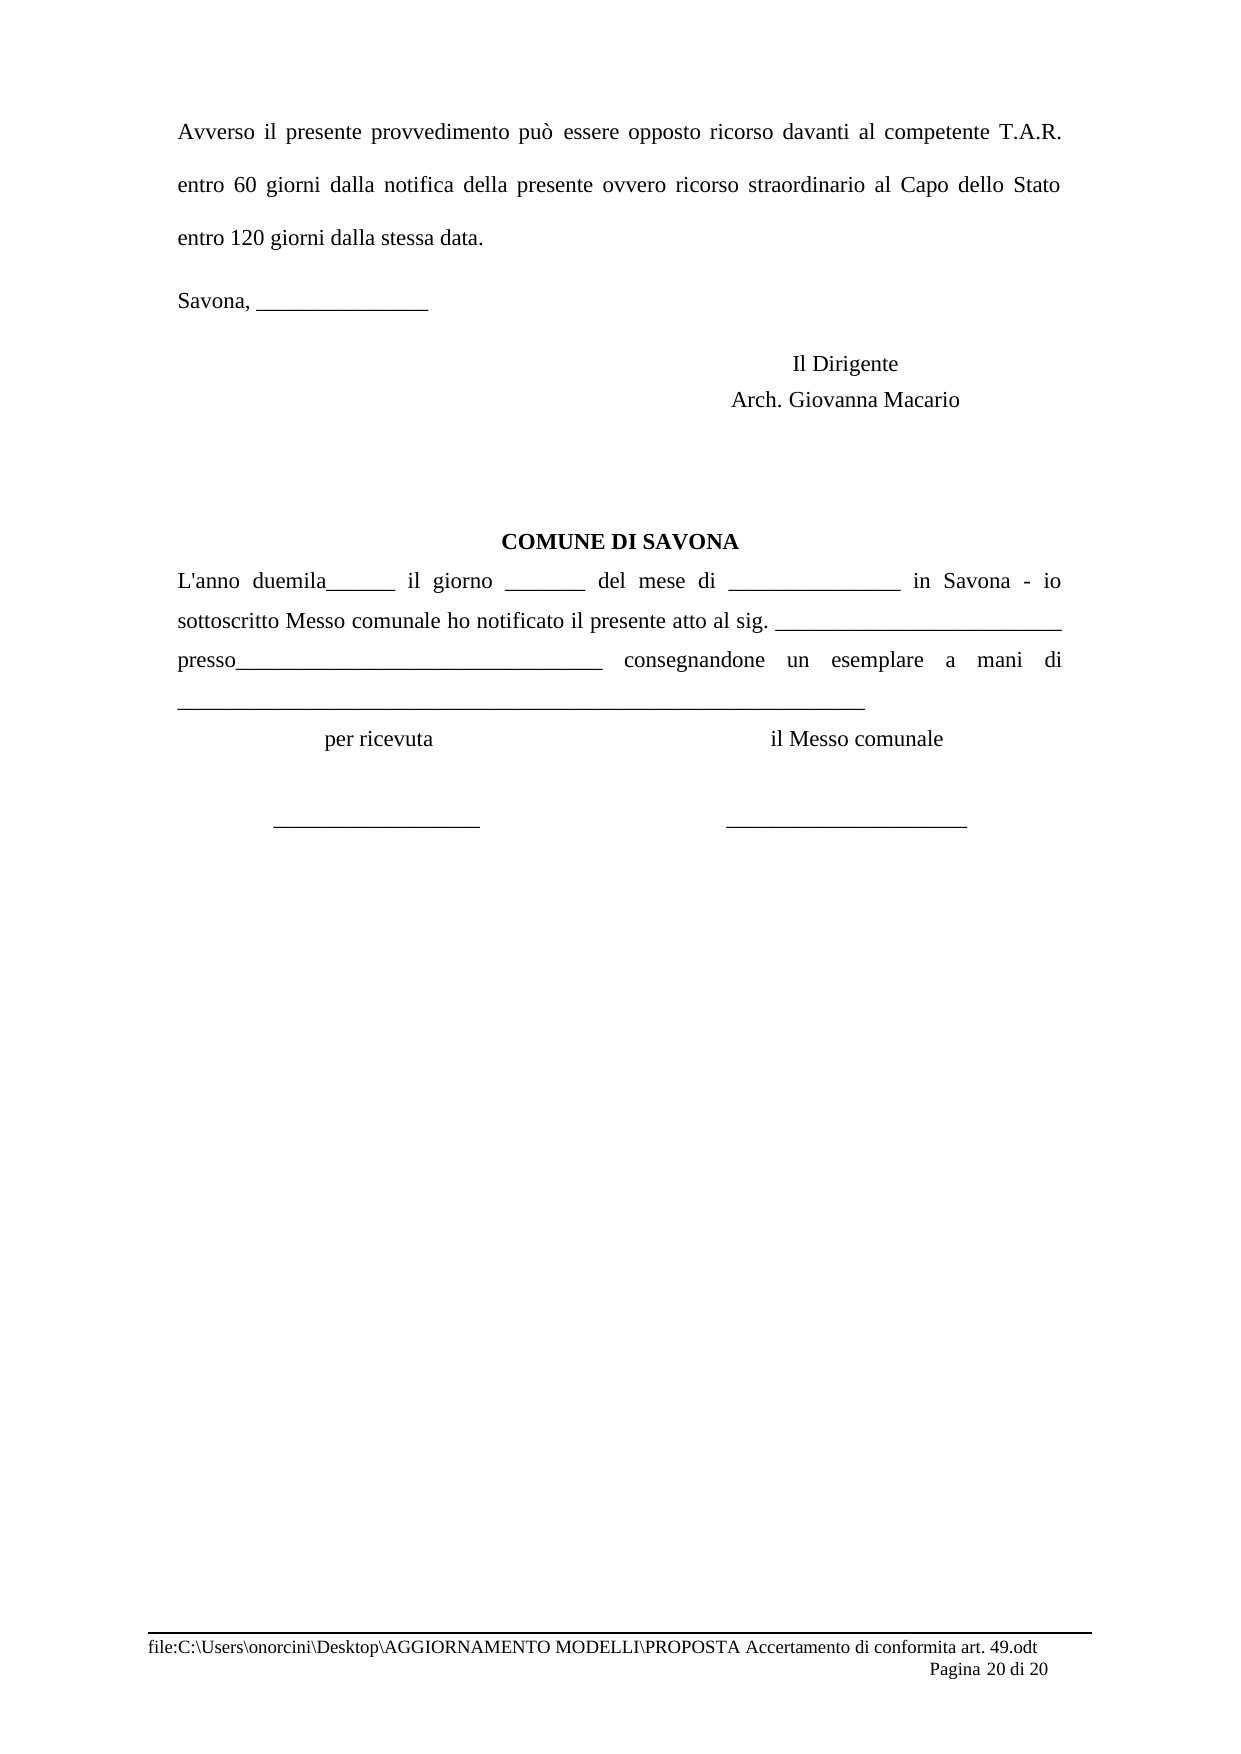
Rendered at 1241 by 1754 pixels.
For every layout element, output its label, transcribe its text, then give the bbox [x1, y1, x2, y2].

text __________________ _____________________ [177, 804, 1063, 831]
text COMUNE DI SAVONA [177, 528, 1063, 554]
text Savona, _______________ [177, 287, 1063, 313]
text L'anno duemila______ il giorno _______ del mese di _______________ in Savona - io sottoscritto Messo comunale ho notificato il presente atto al sig. _________________________ presso________________________________ consegnandone un esemplare a mani di ____________________________________________________________ [177, 567, 1063, 712]
table_header Il Dirigente Arch. Giovanna Macario [598, 339, 1093, 413]
text per ricevuta il Messo comunale [177, 725, 1063, 752]
text Avverso il presente provvedimento può essere opposto ricorso davanti al competente T.A.R. entro 60 giorni dalla notifica della presente ovvero ricorso straordinario al Capo dello Stato entro 120 giorni dalla stessa data. [177, 118, 1063, 250]
table_header [148, 339, 598, 413]
